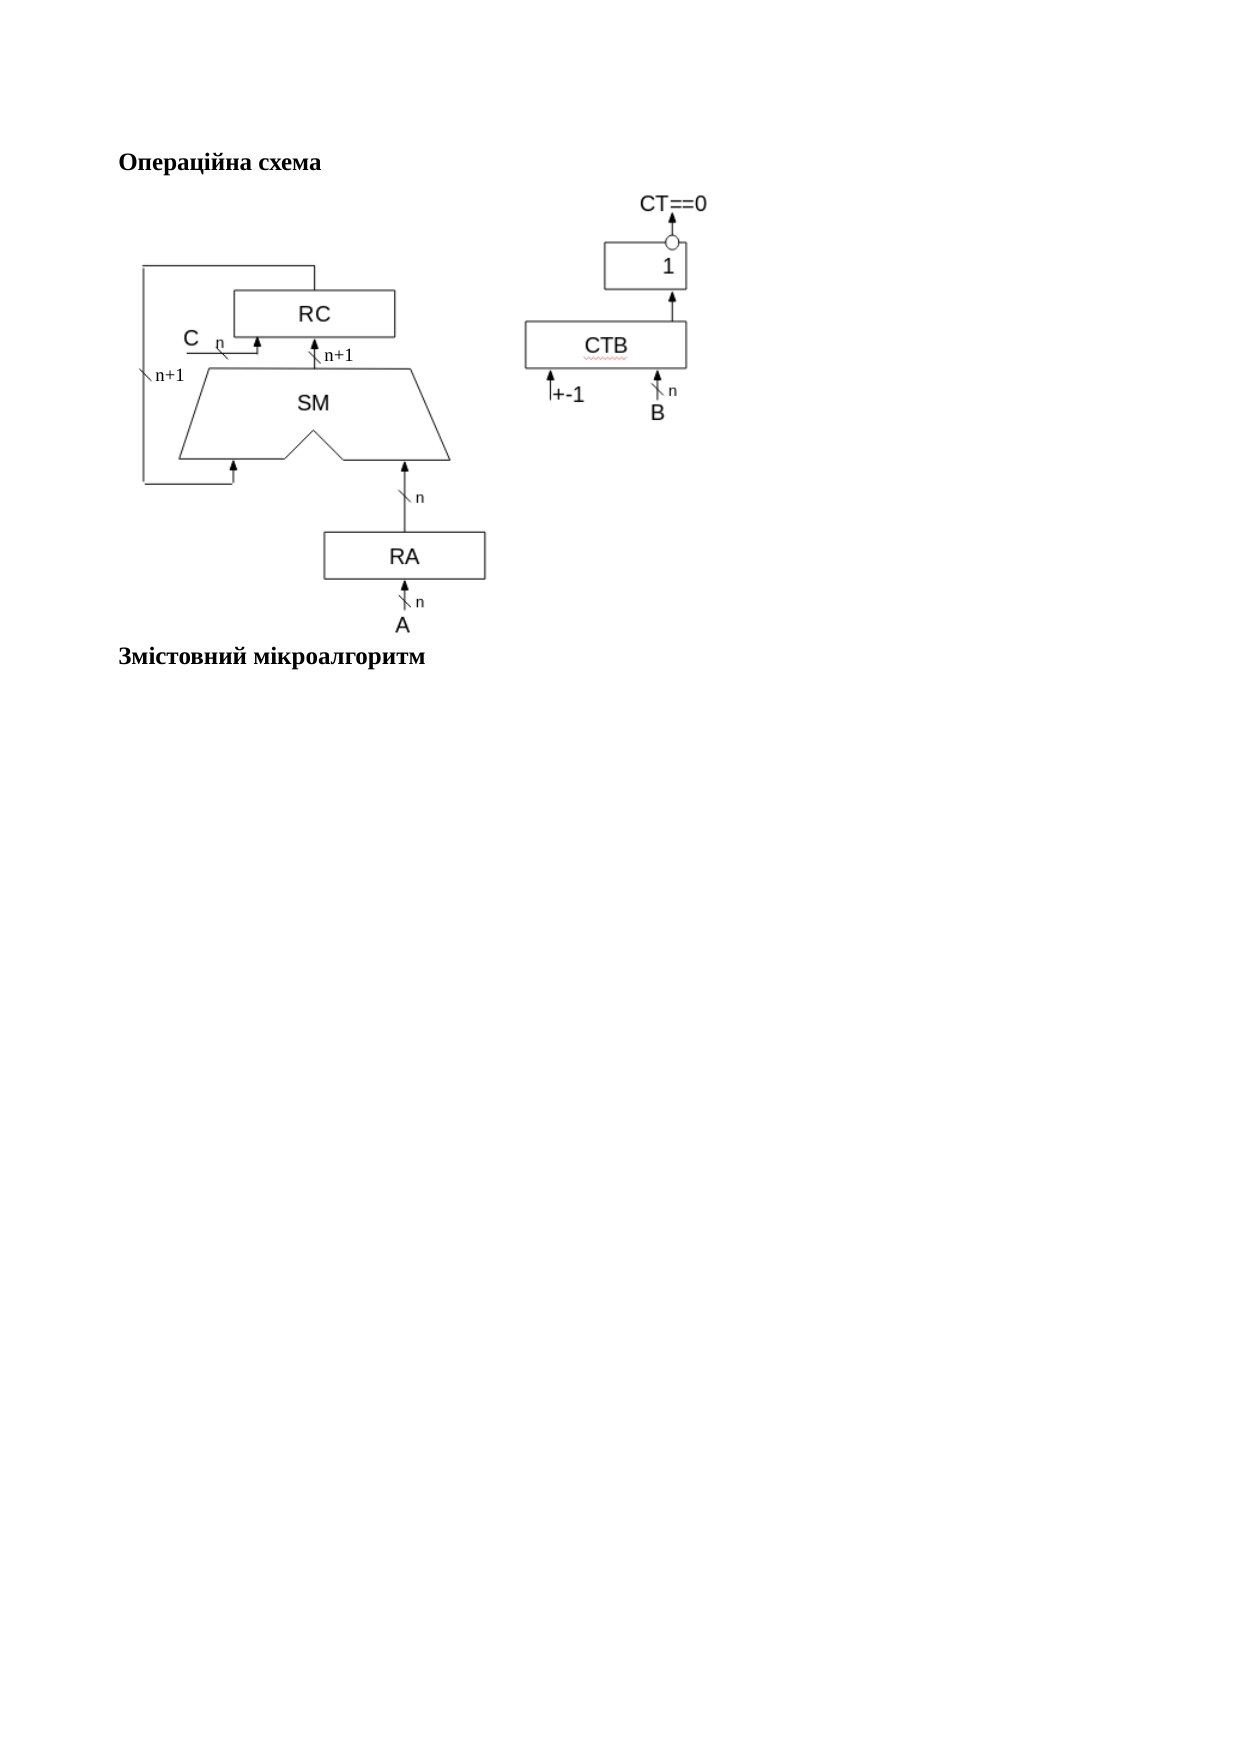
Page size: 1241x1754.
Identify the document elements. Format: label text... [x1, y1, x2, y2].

text Змістовний мікроалгоритм [118, 176, 1122, 669]
picture [133, 181, 726, 641]
text Операційна схема [118, 147, 1122, 176]
